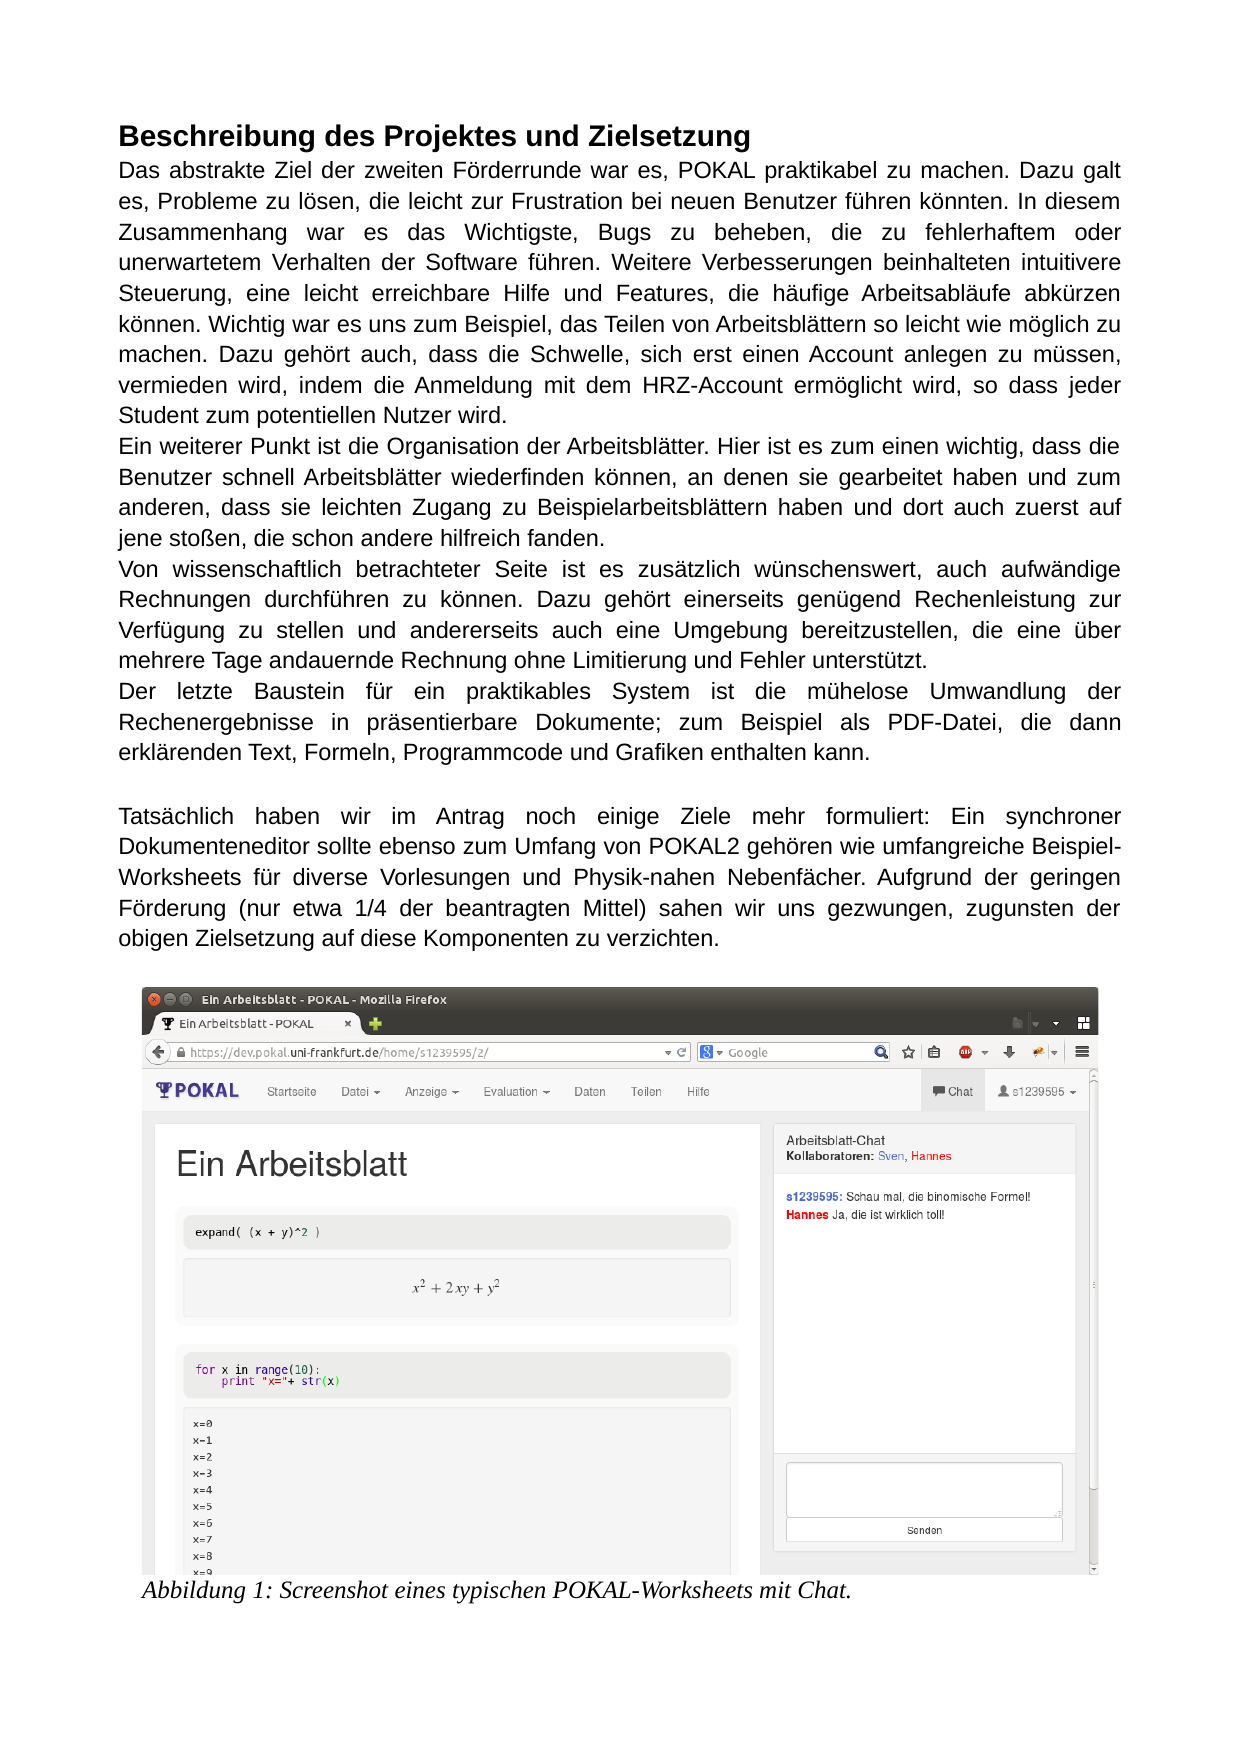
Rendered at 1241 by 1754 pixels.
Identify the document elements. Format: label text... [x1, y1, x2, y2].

text Von wissenschaftlich betrachteter Seite ist es zusätzlich wünschenswert, auch aufwändige Rechnungen durchführen zu können. Dazu gehört einerseits genügend Rechenleistung zur Verfügung zu stellen und andererseits auch eine Umgebung bereitzustellen, die eine über mehrere Tage andauernde Rechnung ohne Limitierung und Fehler unterstützt. [118, 555, 1122, 674]
text Tatsächlich haben wir im Antrag noch einige Ziele mehr formuliert: Ein synchroner Dokumenteneditor sollte ebenso zum Umfang von POKAL2 gehören wie umfangreiche Beispiel-Worksheets für diverse Vorlesungen und Physik-nahen Nebenfächer. Aufgrund der geringen Förderung (nur etwa 1/4 der beantragten Mittel) sahen wir uns gezwungen, zugunsten der obigen Zielsetzung auf diese Komponenten zu verzichten. [118, 802, 1122, 951]
text Das abstrakte Ziel der zweiten Förderrunde war es, POKAL praktikabel zu machen. Dazu galt es, Probleme zu lösen, die leicht zur Frustration bei neuen Benutzer führen könnten. In diesem Zusammenhang war es das Wichtigste, Bugs zu beheben, die zu fehlerhaftem oder unerwartetem Verhalten der Software führen. Weitere Verbesserungen beinhalteten intuitivere Steuerung, eine leicht erreichbare Hilfe und Features, die häufige Arbeitsabläufe abkürzen können. Wichtig war es uns zum Beispiel, das Teilen von Arbeitsblättern so leicht wie möglich zu machen. Dazu gehört auch, dass die Schwelle, sich erst einen Account anlegen zu müssen, vermieden wird, indem die Anmeldung mit dem HRZ-Account ermöglicht wird, so dass jeder Student zum potentiellen Nutzer wird. [118, 157, 1122, 429]
picture [141, 987, 1099, 1575]
text Der letzte Baustein für ein praktikables System ist die mühelose Umwandlung der Rechenergebnisse in präsentierbare Dokumente; zum Beispiel als PDF-Datei, die dann erklärenden Text, Formeln, Programmcode und Grafiken enthalten kann. [118, 677, 1122, 766]
subtitle Beschreibung des Projektes und Zielsetzung [118, 118, 1122, 152]
text Abbildung 1: Screenshot eines typischen POKAL-Worksheets mit Chat. [142, 1575, 1098, 1603]
text Ein weiterer Punkt ist die Organisation der Arbeitsblätter. Hier ist es zum einen wichtig, dass die Benutzer schnell Arbeitsblätter wiederfinden können, an denen sie gearbeitet haben und zum anderen, dass sie leichten Zugang zu Beispielarbeitsblättern haben und dort auch zuerst auf jene stoßen, die schon andere hilfreich fanden. [118, 432, 1122, 551]
